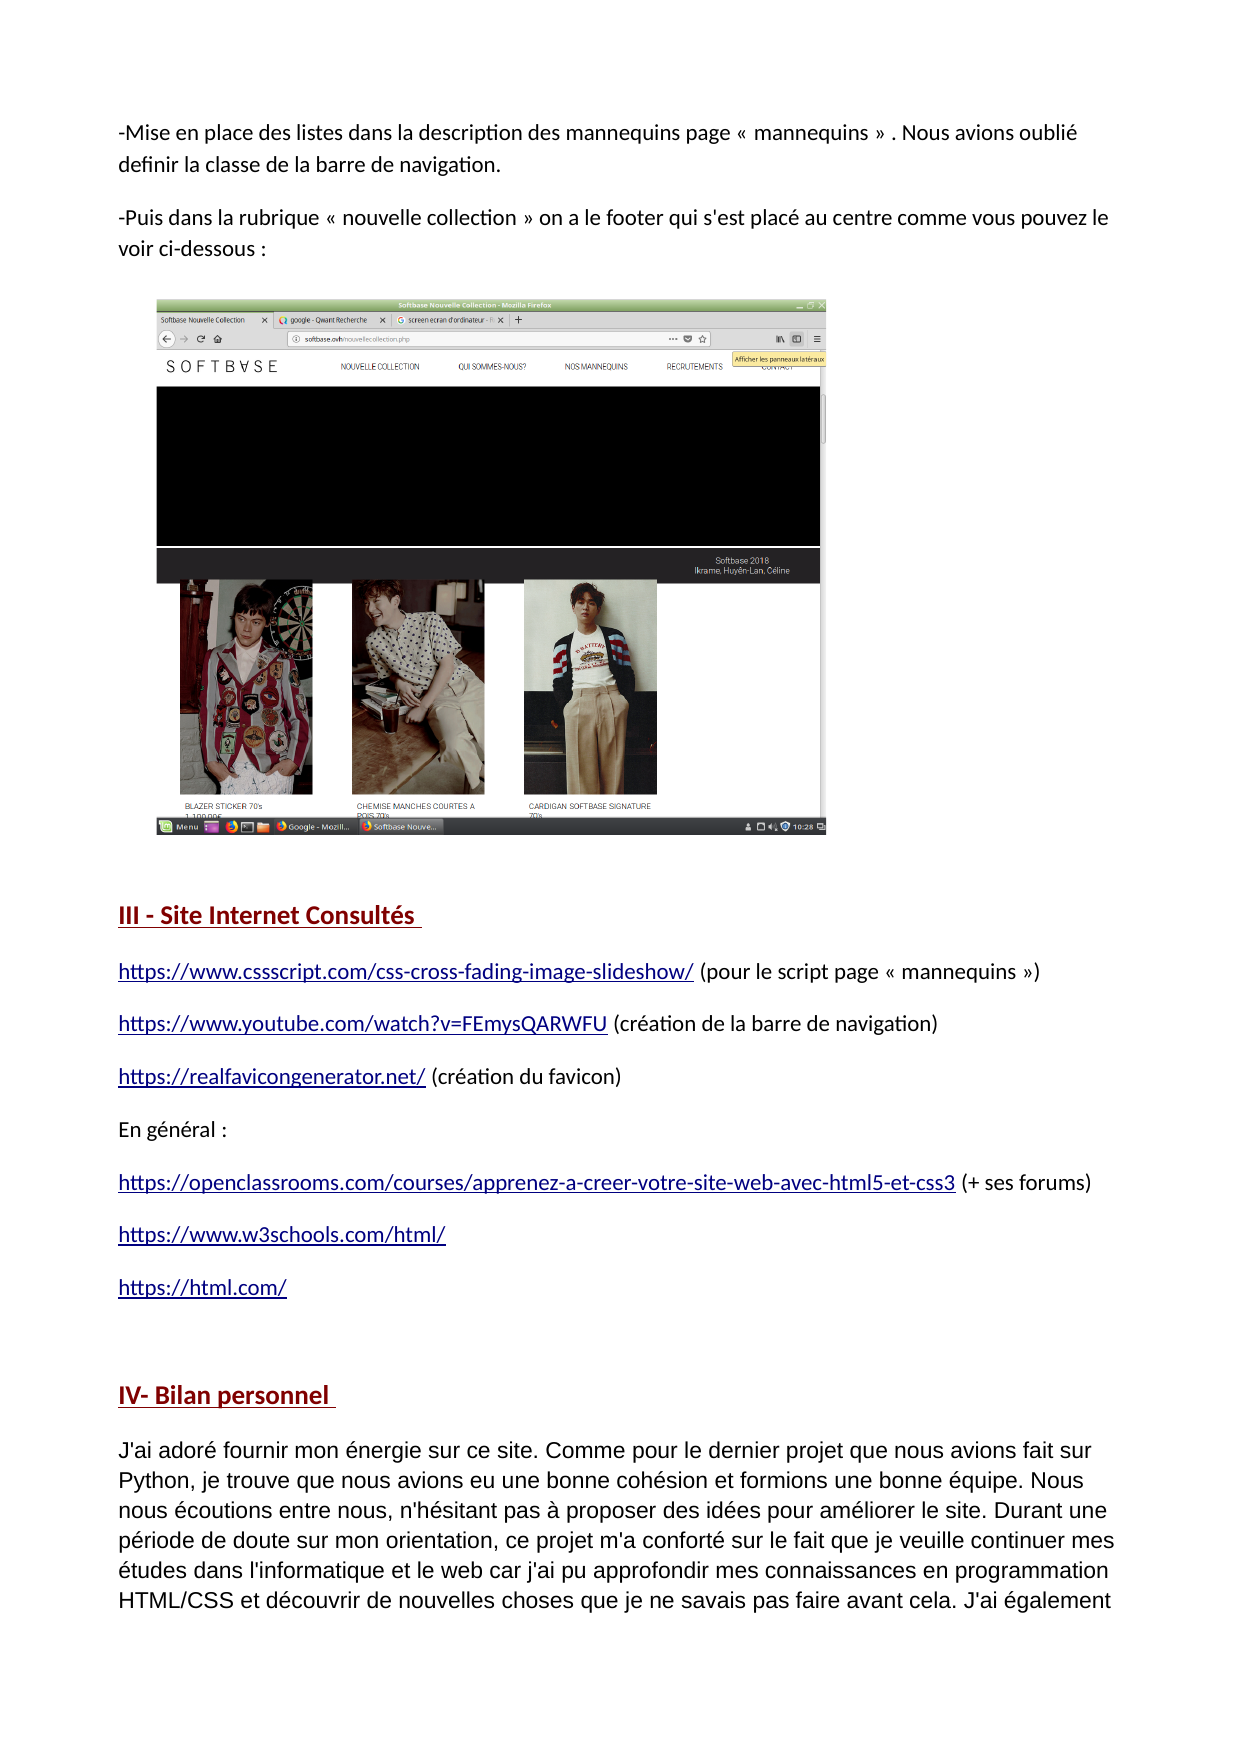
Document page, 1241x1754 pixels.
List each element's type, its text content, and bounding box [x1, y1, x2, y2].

text https://www.w3schools.com/html/ [118, 1220, 1122, 1248]
text -Mise en place des listes dans la description des mannequins page « mannequins » . Nous avions oublié definir la classe de la barre de navigation. [118, 118, 1122, 178]
text me [118, 814, 1122, 842]
text https://www.youtube.com/watch?v=FEmysQARWFU (création de la barre de navigation) [118, 1009, 1122, 1038]
text https://www.cssscript.com/css-cross-fading-image-slideshow/ (pour le script page « mannequins ») [118, 957, 1122, 985]
text https://openclassrooms.com/courses/apprenez-a-creer-votre-site-web-avec-html5-et-css3 (+ ses forums) [118, 1168, 1122, 1196]
text https://realfavicongenerator.net/ (création du favicon) [118, 1062, 1122, 1090]
text -Puis dans la rubrique « nouvelle collection » on a le footer qui s'est placé au centre comme vous pouvez le voir ci-dessous : [118, 203, 1122, 263]
picture [156, 299, 827, 835]
text J'ai adoré fournir mon énergie sur ce site. Comme pour le dernier projet que nous avions fait sur Python, je trouve que nous avions eu une bonne cohésion et formions une bonne équipe. Nous nous écoutions entre nous, n'hésitant pas à proposer des idées pour améliorer le site. Durant une période de doute sur mon orientation, ce projet m'a conforté sur le fait que je veuille continuer mes études dans l'informatique et le web car j'ai pu approfondir mes connaissances en programmation HTML/CSS et découvrir de nouvelles choses que je ne savais pas faire avant cela. J'ai également [118, 1437, 1122, 1613]
text En général : [118, 1115, 1122, 1143]
text III - Site Internet Consultés [118, 898, 1122, 931]
text IV- Bilan personnel [118, 1378, 1122, 1412]
text https://html.com/ [118, 1273, 1122, 1301]
